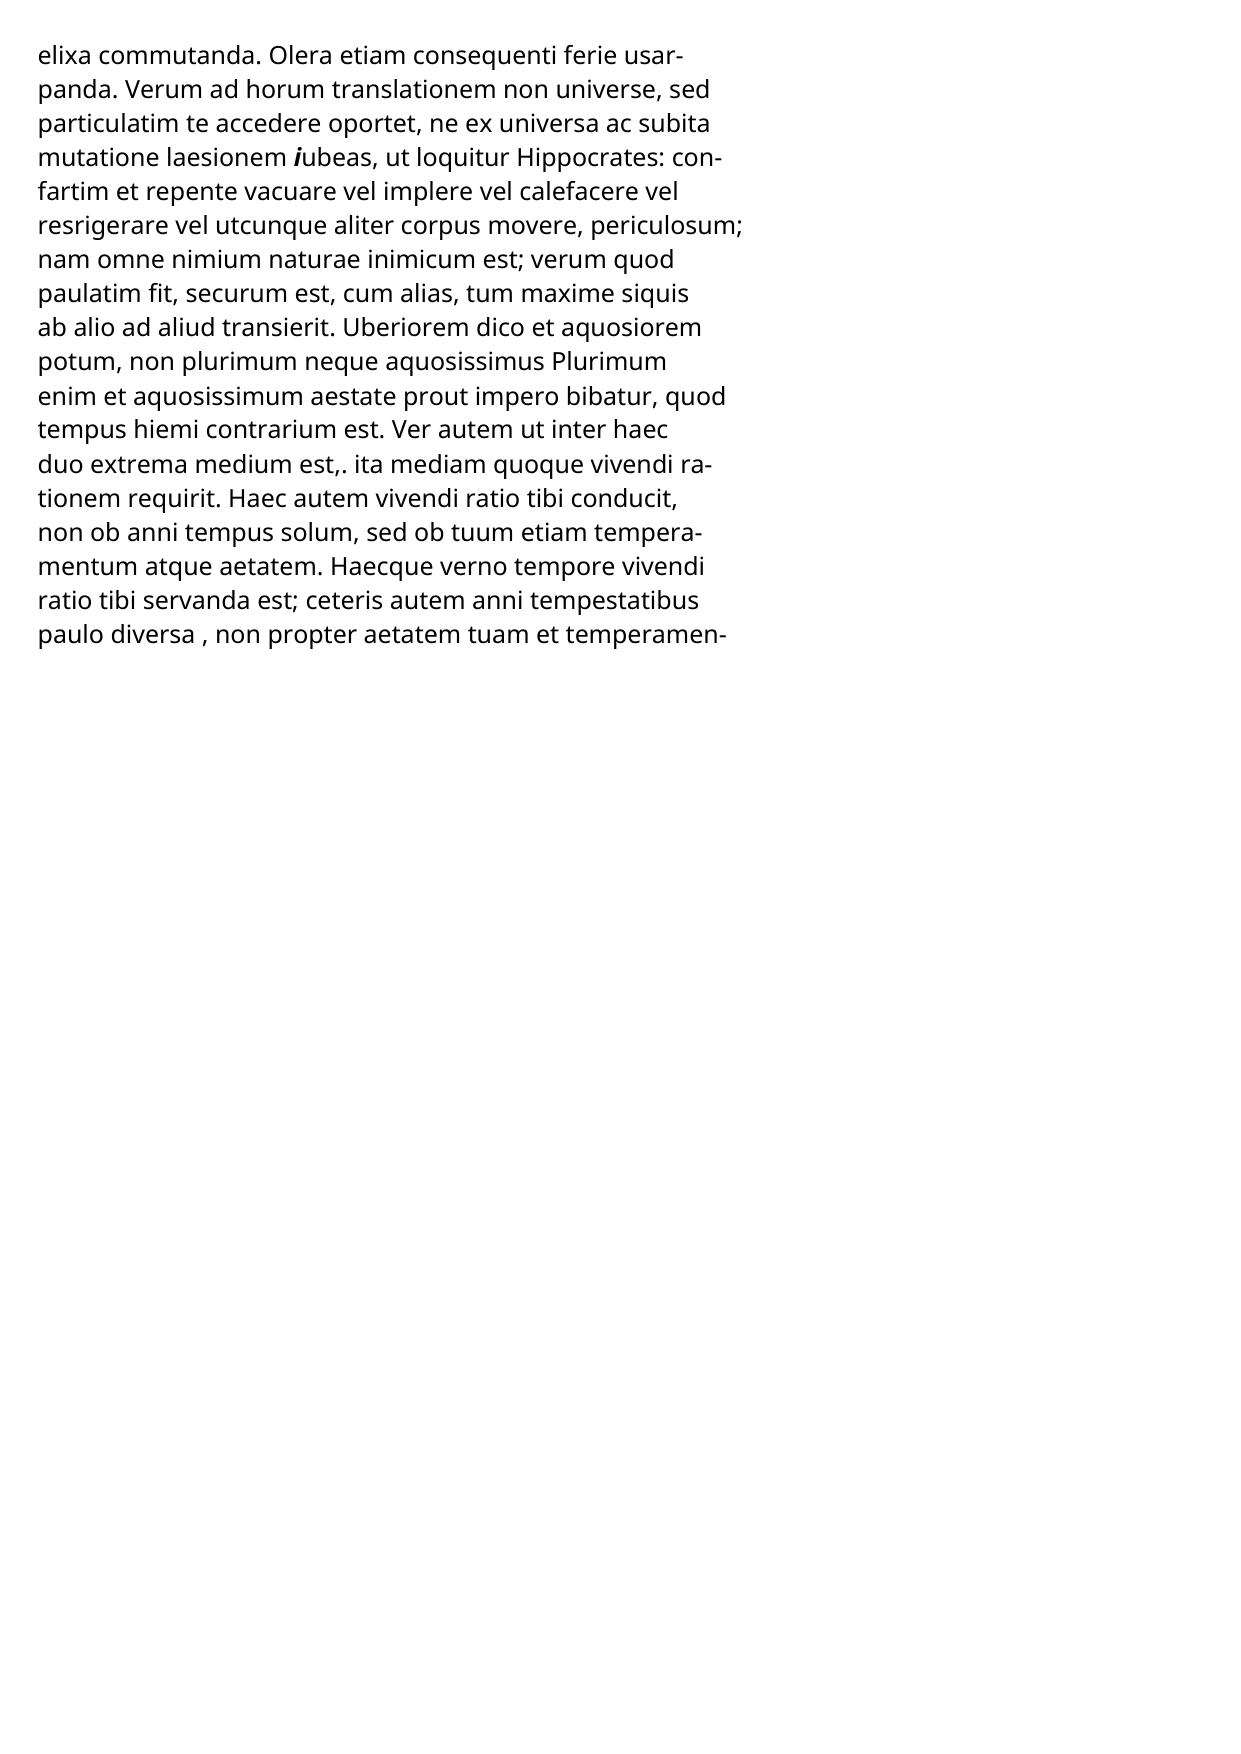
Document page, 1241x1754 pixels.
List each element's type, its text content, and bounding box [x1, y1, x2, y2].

text elixa commutanda. Olera etiam consequenti ferie usar- panda. Verum ad horum translationem non universe, sed particulatim te accedere oportet, ne ex universa ac subita mutatione laesionem iubeas, ut loquitur Hippocrates: con- fartim et repente vacuare vel implere vel calefacere vel resrigerare vel utcunque aliter corpus movere, periculosum; nam omne nimium naturae inimicum est; verum quod paulatim fit, securum est, cum alias, tum maxime siquis ab alio ad aliud transierit. Uberiorem dico et aquosiorem potum, non plurimum neque aquosissimus Plurimum enim et aquosissimum aestate prout impero bibatur, quod tempus hiemi contrarium est. Ver autem ut inter haec duo extrema medium est,. ita mediam quoque vivendi ra- tionem requirit. Haec autem vivendi ratio tibi conducit, non ob anni tempus solum, sed ob tuum etiam tempera- mentum atque aetatem. Haecque verno tempore vivendi ratio tibi servanda est; ceteris autem anni tempestatibus paulo diversa , non propter aetatem tuam et temperamen- [37, 37, 1203, 651]
